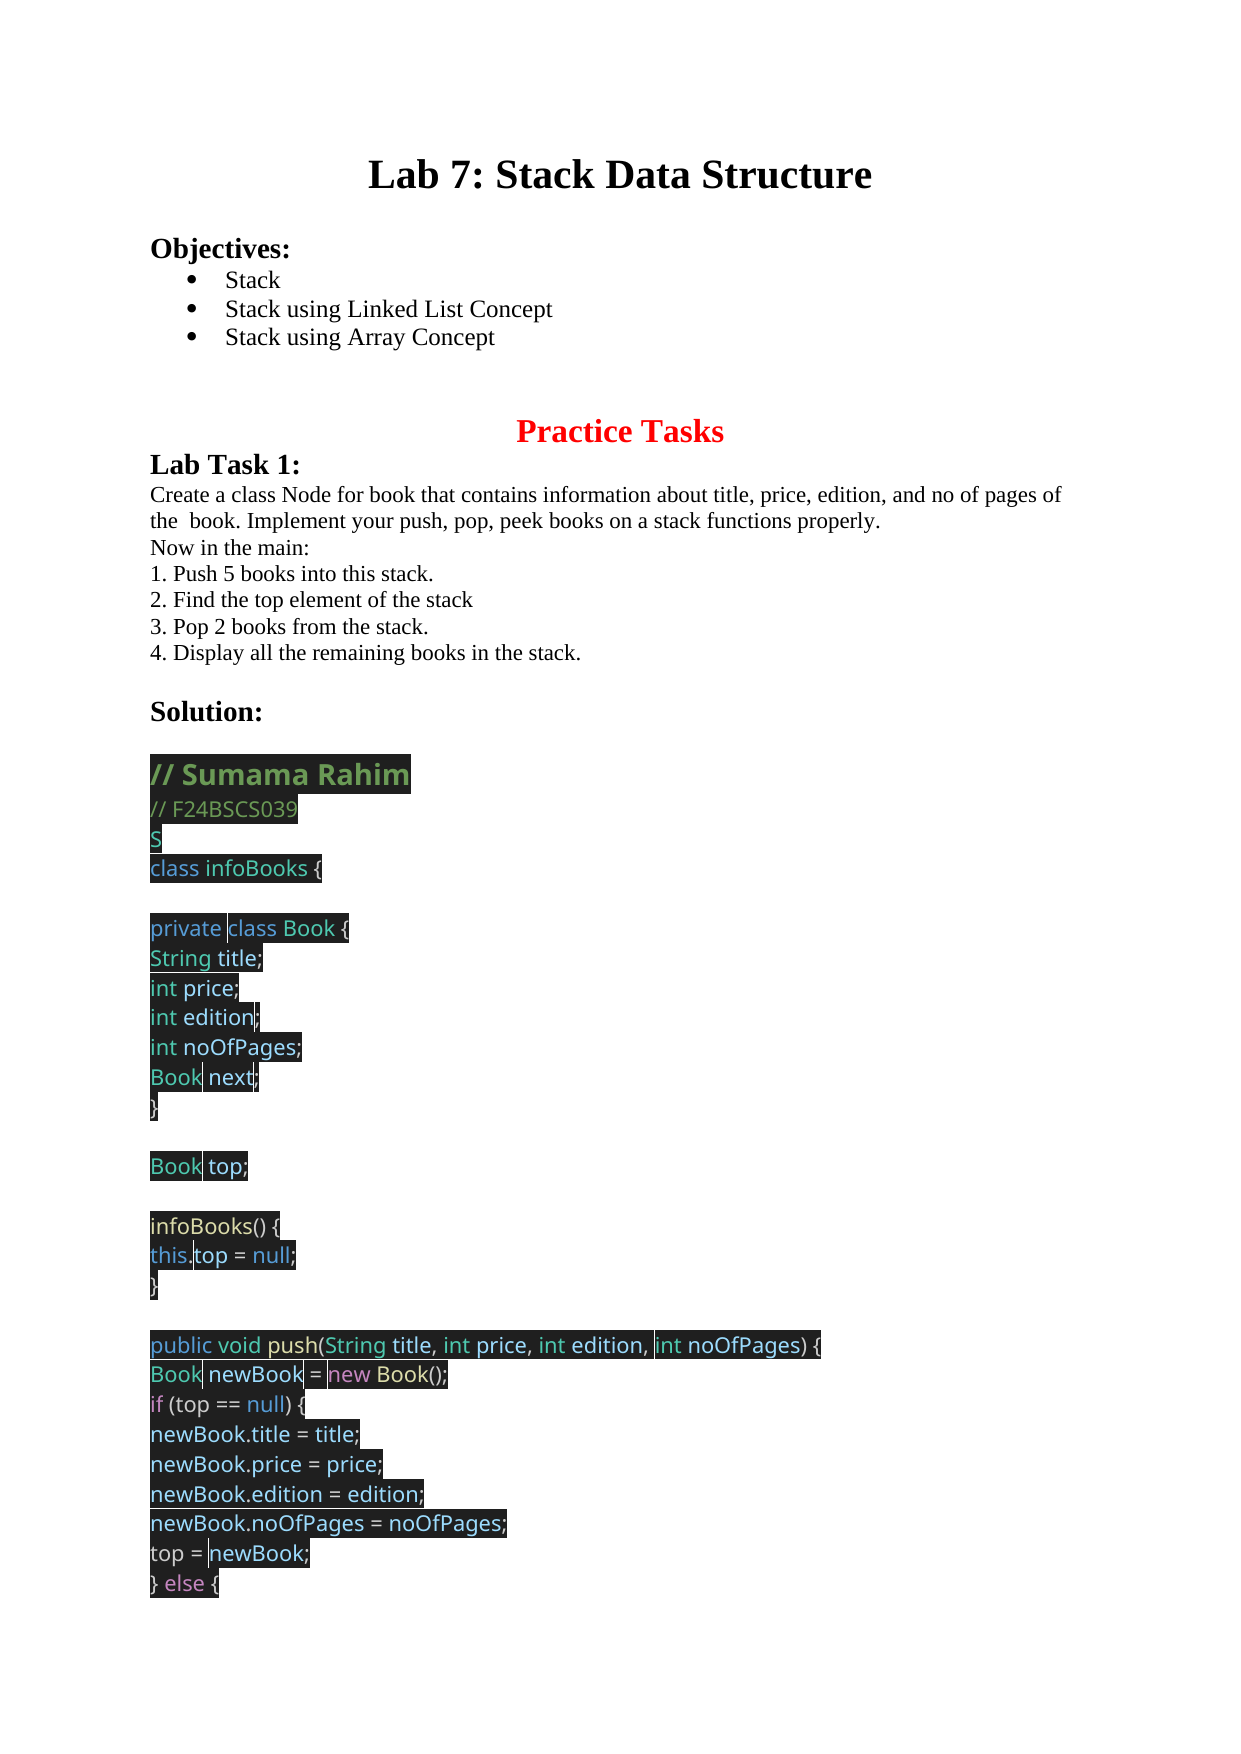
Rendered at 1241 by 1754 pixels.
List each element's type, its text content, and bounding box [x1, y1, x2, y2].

text Practice Tasks [150, 411, 1090, 449]
text private class Book { [150, 913, 1090, 943]
text newBook.title = title; [150, 1419, 1090, 1449]
text this.top = null; [150, 1240, 1090, 1270]
text // F24BSCS039 [150, 794, 1090, 824]
text class infoBooks { [150, 853, 1090, 883]
text S [150, 824, 1090, 853]
text } else { [150, 1568, 1090, 1598]
text Now in the main: [150, 534, 1090, 560]
text if (top == null) { [150, 1389, 1090, 1419]
text Book top; [150, 1151, 1090, 1181]
text int price; [150, 972, 1090, 1002]
text 2. Find the top element of the stack [150, 586, 1090, 613]
text newBook.price = price; [150, 1449, 1090, 1479]
text Solution: [150, 694, 1090, 728]
text Book newBook = new Book(); [150, 1359, 1090, 1389]
text Create a class Node for book that contains information about title, price, edition, and no of pages of the book. Implement your push, pop, peek books on a stack functions properly. [150, 481, 1090, 534]
text int edition; [150, 1002, 1090, 1032]
text // Sumama Rahim [150, 754, 1090, 794]
text infoBooks() { [150, 1211, 1090, 1240]
text 4. Display all the remaining books in the stack. [150, 639, 1090, 666]
text 3. Pop 2 books from the stack. [150, 613, 1090, 639]
text 1. Push 5 books into this stack. [150, 560, 1090, 586]
text top = newBook; [150, 1538, 1090, 1568]
text newBook.edition = edition; [150, 1479, 1090, 1508]
text newBook.noOfPages = noOfPages; [150, 1508, 1090, 1538]
text String title; [150, 943, 1090, 972]
text Lab Task 1: [150, 449, 1090, 481]
text } [150, 1270, 1090, 1300]
text public void push(String title, int price, int edition, int noOfPages) { [150, 1330, 1090, 1359]
list Stack using Linked List Concept [187, 294, 1090, 322]
list Stack using Array Concept [187, 322, 1090, 351]
text Book next; [150, 1062, 1090, 1092]
text Objectives: [150, 231, 1090, 265]
text Lab 7: Stack Data Structure [150, 150, 1090, 198]
text } [150, 1092, 1090, 1121]
list Stack [187, 265, 1090, 294]
text int noOfPages; [150, 1032, 1090, 1062]
